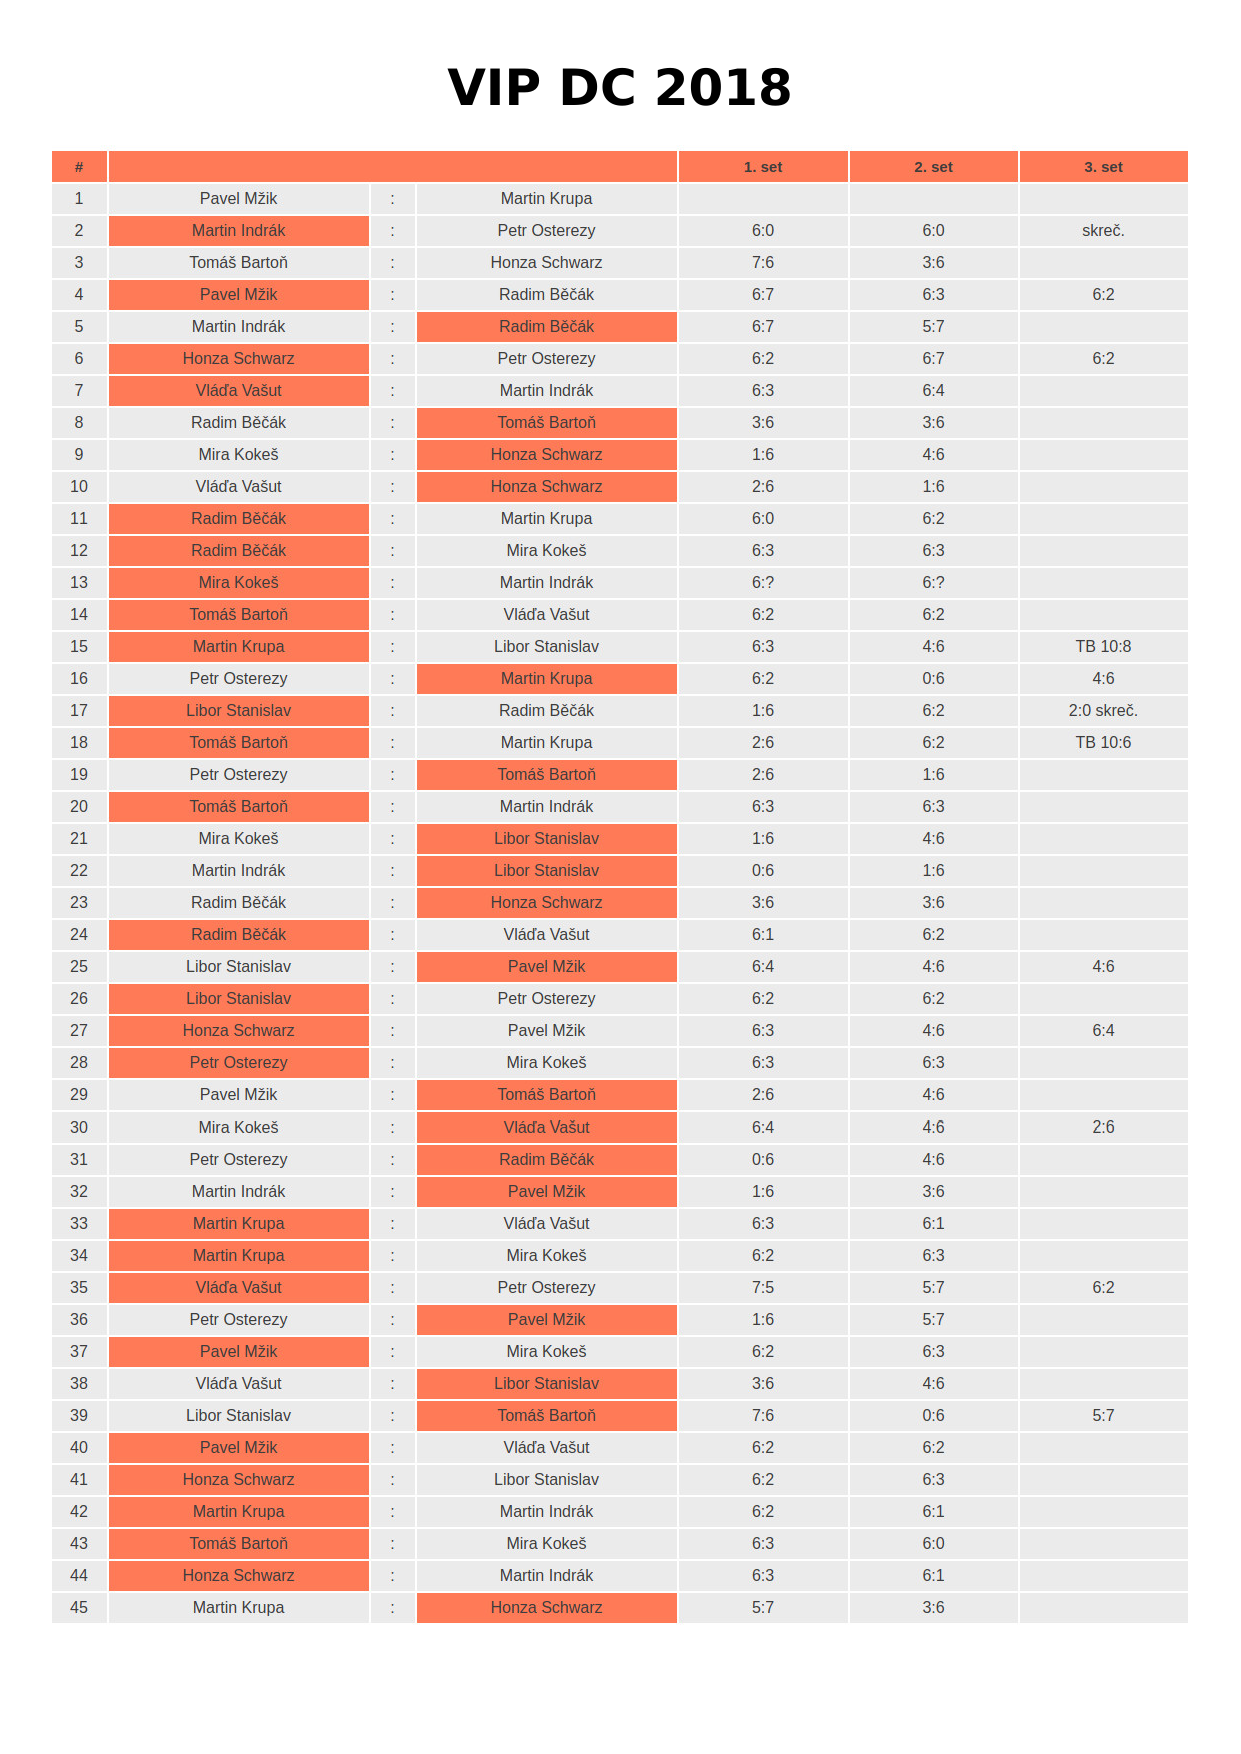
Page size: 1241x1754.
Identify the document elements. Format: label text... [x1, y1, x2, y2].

picture [20, 121, 1220, 1651]
text VIP DC 2018 [59, 59, 1181, 117]
